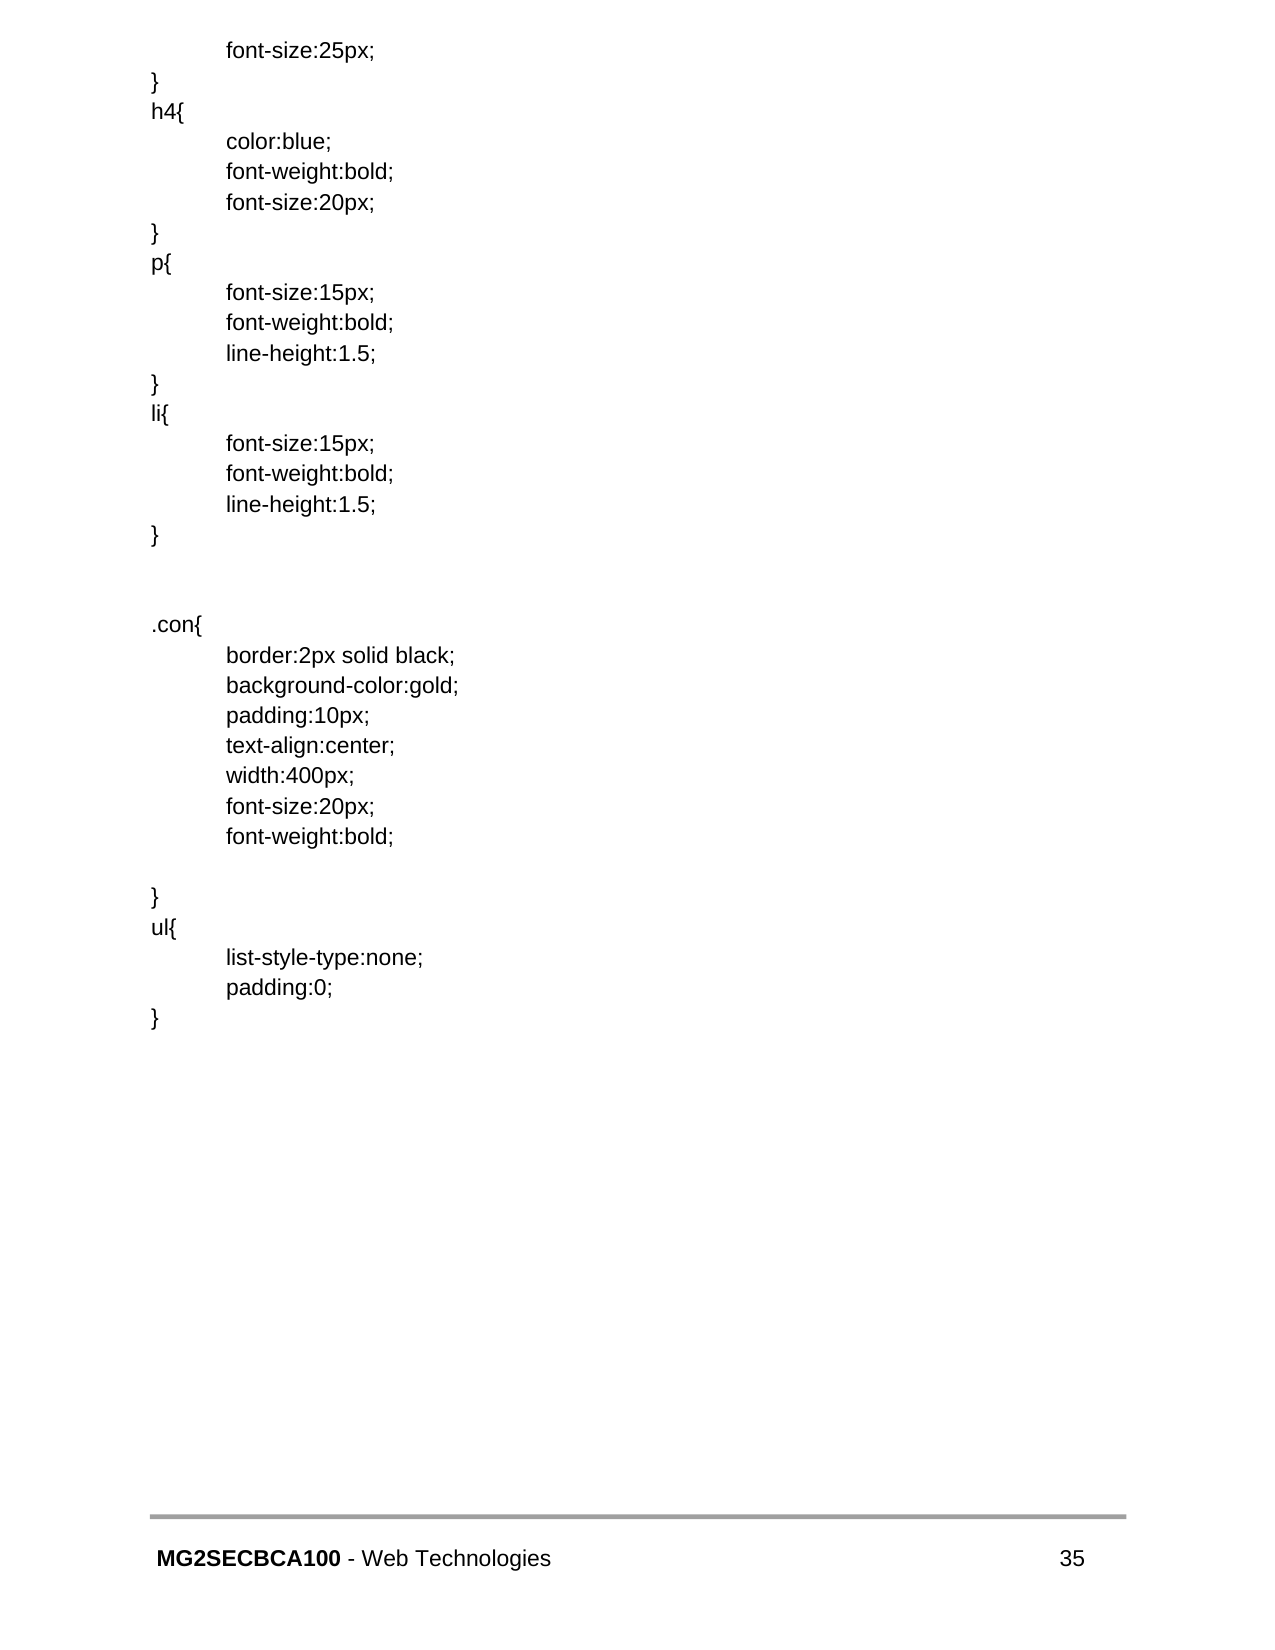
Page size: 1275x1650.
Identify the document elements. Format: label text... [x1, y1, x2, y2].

table_cell [140, 1065, 1110, 1132]
table_header font-size:25px; } h4{ color:blue; font-weight:bold; font-size:20px; } p{ font-size:15px; font-weight:bold; line-height:1.5; } li{ font-size:15px; font-weight:bold; line-height:1.5; } .con{ border:2px solid black; background-color:gold; padding:10px; text-align:center; width:400px; font-size:20px; font-weight:bold; } ul{ list-style-type:none; padding:0; } [140, 38, 1110, 1064]
